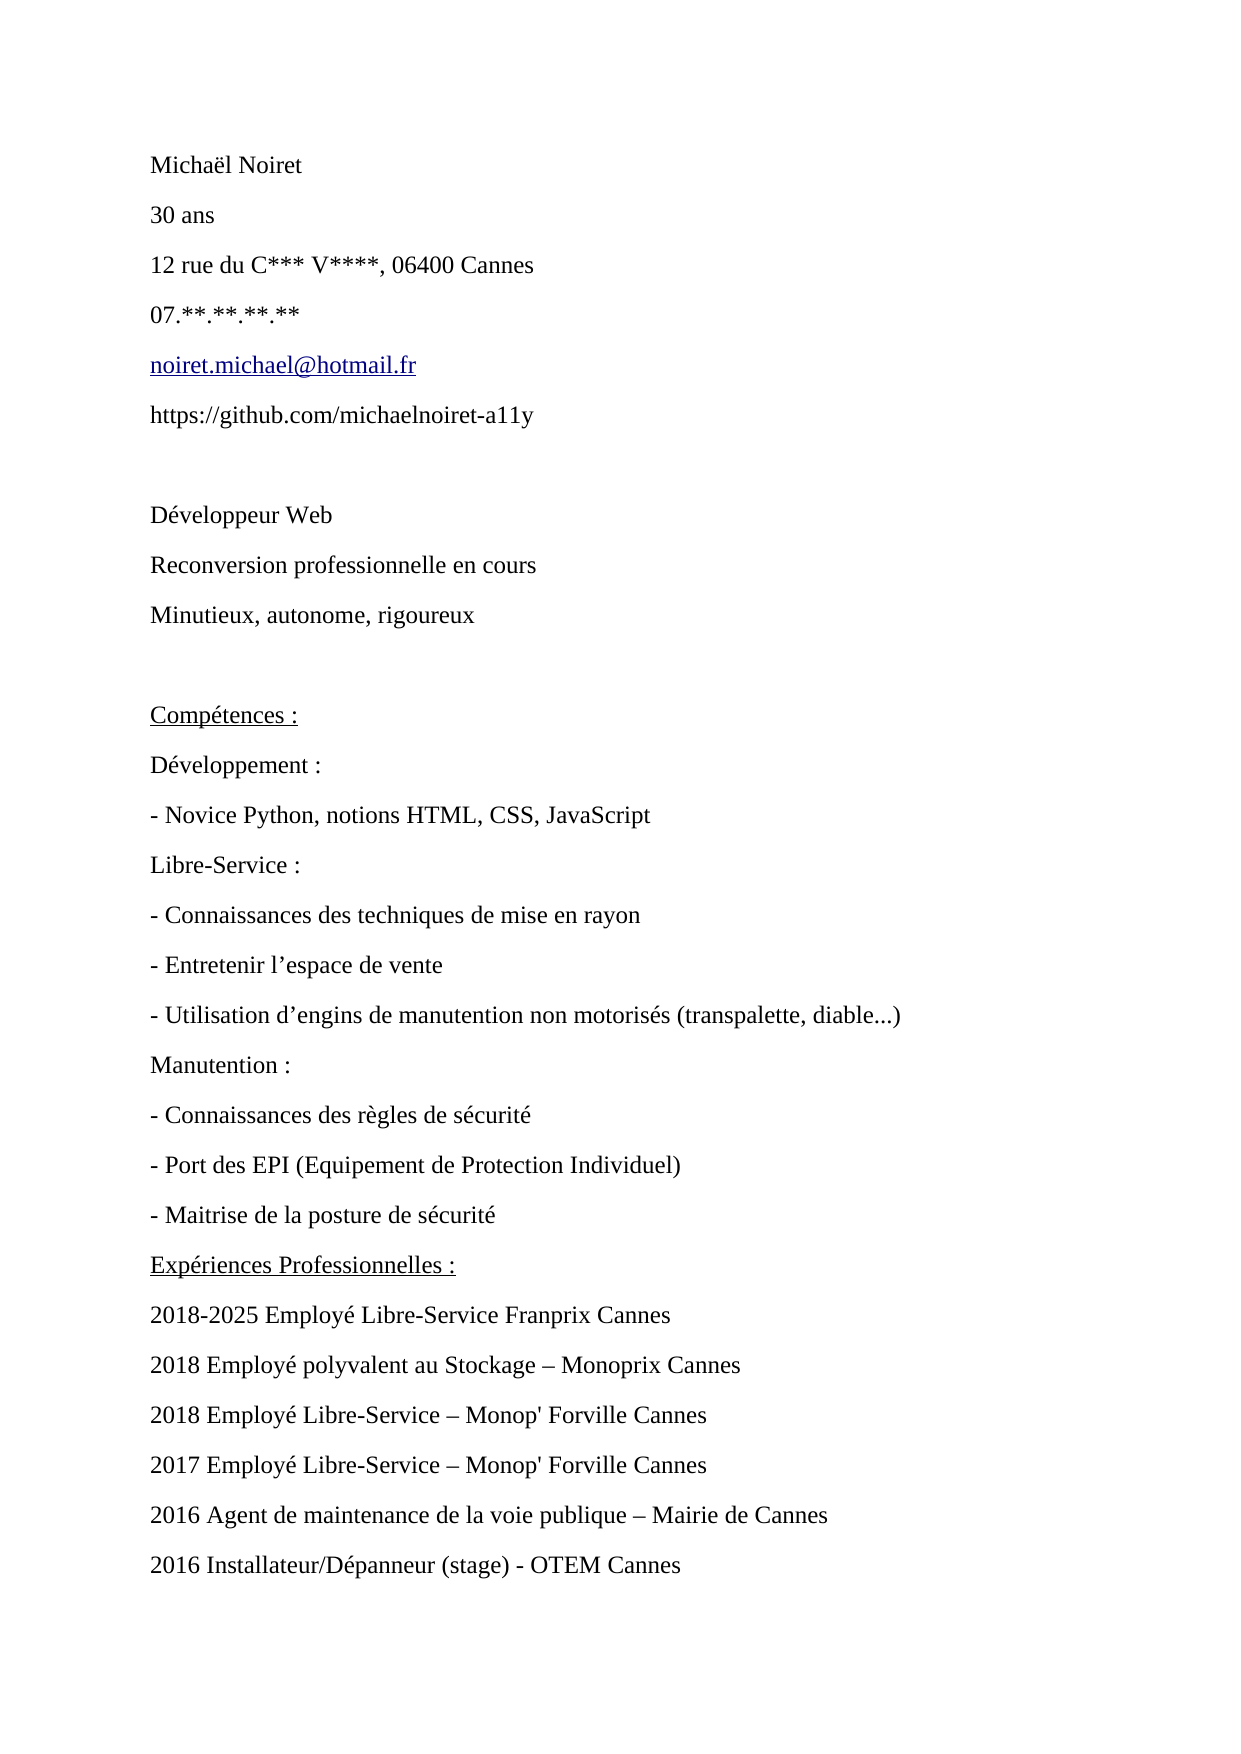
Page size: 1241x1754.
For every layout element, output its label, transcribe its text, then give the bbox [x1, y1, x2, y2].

text - Port des EPI (Equipement de Protection Individuel) [150, 1150, 1090, 1179]
text 2018 Employé polyvalent au Stockage – Monoprix Cannes [150, 1350, 1090, 1379]
text Michaël Noiret [150, 150, 1090, 179]
text Expériences Professionnelles : [150, 1250, 1090, 1279]
text - Novice Python, notions HTML, CSS, JavaScript [150, 800, 1090, 829]
text 07.**.**.**.** [150, 300, 1090, 329]
text Développeur Web [150, 500, 1090, 529]
text Reconversion professionnelle en cours [150, 550, 1090, 579]
text Compétences : [150, 700, 1090, 729]
text - Maitrise de la posture de sécurité [150, 1200, 1090, 1229]
text 12 rue du C*** V****, 06400 Cannes [150, 250, 1090, 279]
text - Utilisation d’engins de manutention non motorisés (transpalette, diable...) [150, 1000, 1090, 1029]
text 2017 Employé Libre-Service – Monop' Forville Cannes [150, 1450, 1090, 1479]
text 30 ans [150, 200, 1090, 229]
text - Connaissances des techniques de mise en rayon [150, 900, 1090, 929]
text https://github.com/michaelnoiret-a11y [150, 400, 1090, 429]
text 2018-2025 Employé Libre-Service Franprix Cannes [150, 1300, 1090, 1329]
text 2016 Agent de maintenance de la voie publique – Mairie de Cannes [150, 1500, 1090, 1529]
text noiret.michael@hotmail.fr [150, 350, 1090, 379]
text - Entretenir l’espace de vente [150, 950, 1090, 979]
text Minutieux, autonome, rigoureux [150, 600, 1090, 629]
text Développement : [150, 750, 1090, 779]
text Manutention : [150, 1050, 1090, 1079]
text 2018 Employé Libre-Service – Monop' Forville Cannes [150, 1400, 1090, 1429]
text Libre-Service : [150, 850, 1090, 879]
text 2016 Installateur/Dépanneur (stage) - OTEM Cannes [150, 1550, 1090, 1579]
text - Connaissances des règles de sécurité [150, 1100, 1090, 1129]
